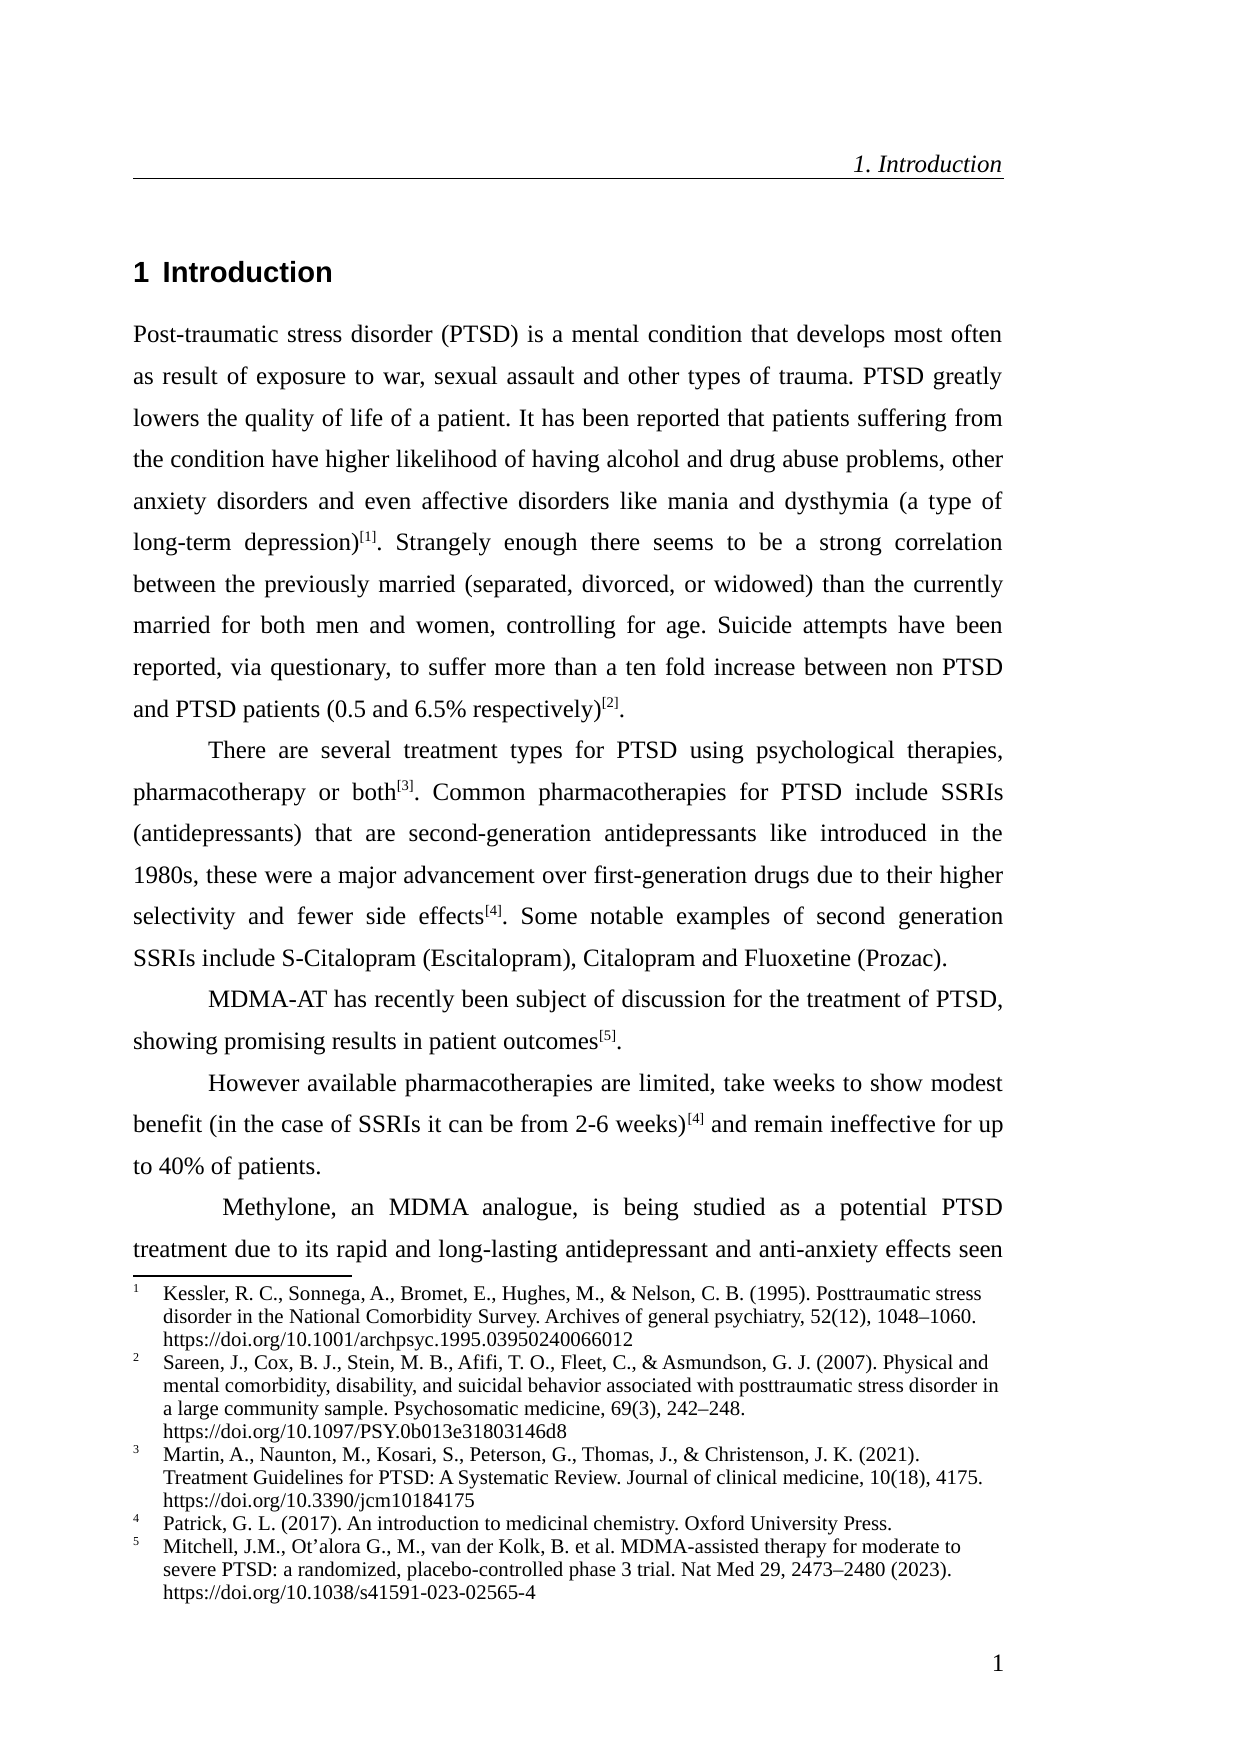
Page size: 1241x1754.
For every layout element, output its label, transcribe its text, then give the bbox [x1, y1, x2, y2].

text Sareen, J., Cox, B. J., Stein, M. B., Afifi, T. O., Fleet, C., & Asmundson, G. J. (2007). Physical and mental comorbidity, disability, and suicidal behavior associated with posttraumatic stress disorder in a large community sample. Psychosomatic medicine, 69(3), 242–248. https://doi.org/10.1097/PSY.0b013e31803146d8 [133, 1351, 1004, 1443]
text Martin, A., Naunton, M., Kosari, S., Peterson, G., Thomas, J., & Christenson, J. K. (2021). Treatment Guidelines for PTSD: A Systematic Review. Journal of clinical medicine, 10(18), 4175. https://doi.org/10.3390/jcm10184175 [133, 1443, 1004, 1512]
text Patrick, G. L. (2017). An introduction to medicinal chemistry. Oxford University Press. [133, 1512, 1004, 1535]
text MDMA-AT has recently been subject of discussion for the treatment of PTSD, showing promising results in patient outcomes[]. [133, 986, 1004, 1055]
text However available pharmacotherapies are limited, take weeks to show modest benefit (in the case of SSRIs it can be from 2-6 weeks)[4] and remain ineffective for up to 40% of patients. [133, 1069, 1004, 1179]
text Mitchell, J.M., Ot’alora G., M., van der Kolk, B. et al. MDMA-assisted therapy for moderate to severe PTSD: a randomized, placebo-controlled phase 3 trial. Nat Med 29, 2473–2480 (2023). https://doi.org/10.1038/s41591-023-02565-4 [133, 1535, 1004, 1604]
text Post-traumatic stress disorder (PTSD) is a mental condition that develops most often as result of exposure to war, sexual assault and other types of trauma. PTSD greatly lowers the quality of life of a patient. It has been reported that patients suffering from the condition have higher likelihood of having alcohol and drug abuse problems, other anxiety disorders and even affective disorders like mania and dysthymia (a type of long-term depression)[]. Strangely enough there seems to be a strong correlation between the previously married (separated, divorced, or widowed) than the currently married for both men and women, controlling for age. Suicide attempts have been reported, via questionary, to suffer more than a ten fold increase between non PTSD and PTSD patients (0.5 and 6.5% respectively)[]. [133, 321, 1004, 722]
text Kessler, R. C., Sonnega, A., Bromet, E., Hughes, M., & Nelson, C. B. (1995). Posttraumatic stress disorder in the National Comorbidity Survey. Archives of general psychiatry, 52(12), 1048–1060. https://doi.org/10.1001/archpsyc.1995.03950240066012 [133, 1282, 1004, 1351]
subtitle Introduction [133, 256, 1004, 288]
text Methylone, an MDMA analogue, is being studied as a potential PTSD treatment due to its rapid and long-lasting antidepressant and anti-anxiety effects seen [133, 1193, 1004, 1263]
text There are several treatment types for PTSD using psychological therapies, pharmacotherapy or both[]. Common pharmacotherapies for PTSD include SSRIs (antidepressants) that are second-generation antidepressants like introduced in the 1980s, these were a major advancement over first-generation drugs due to their higher selectivity and fewer side effects[]. Some notable examples of second generation SSRIs include S-Citalopram (Escitalopram), Citalopram and Fluoxetine (Prozac). [133, 736, 1004, 972]
